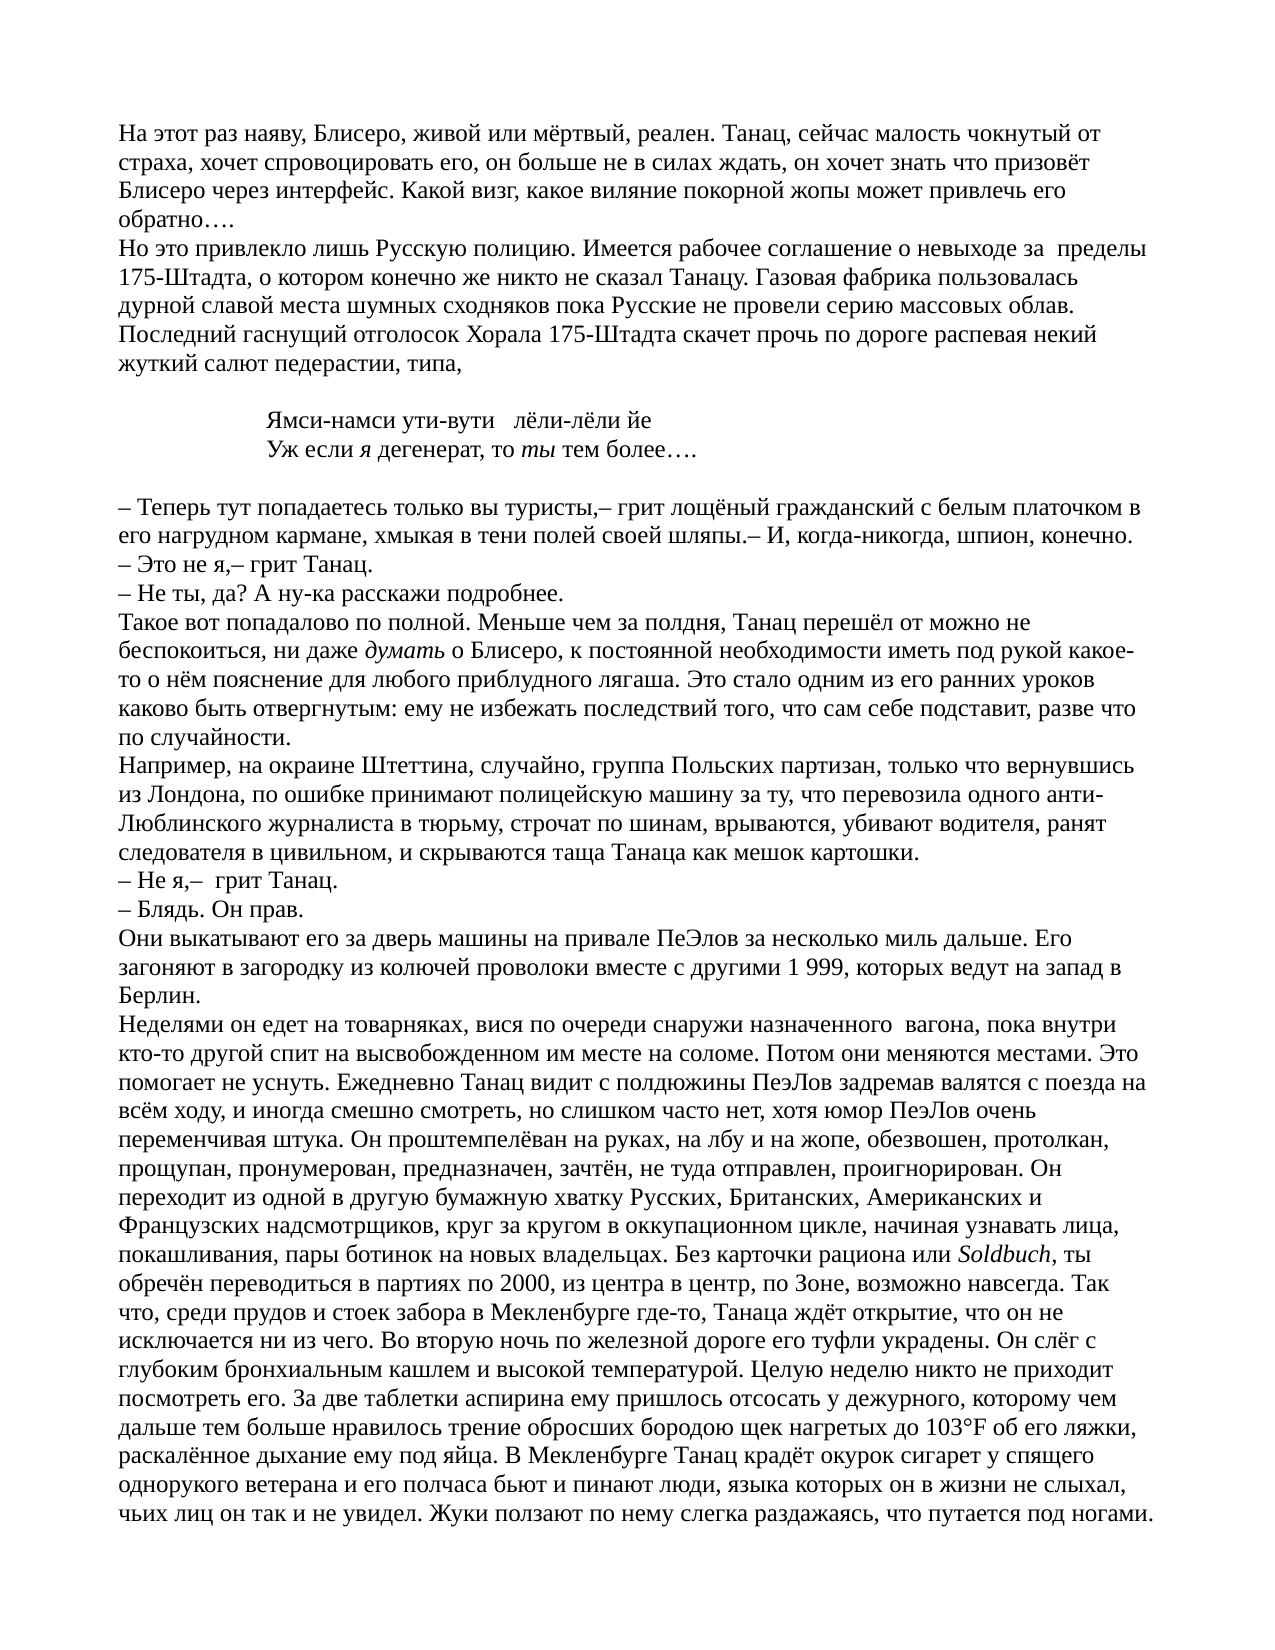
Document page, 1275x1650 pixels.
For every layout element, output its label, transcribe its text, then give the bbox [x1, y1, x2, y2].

text – Не ты, да? А ну-ка расскажи подробнее. [118, 578, 1157, 607]
text – Не я,– грит Танац. [118, 866, 1157, 894]
text Ямси-намси ути-вути лёли-лёли йе [266, 406, 1157, 434]
text Они выкатывают его за дверь машины на привале ПеЭлов за несколько миль дальше. Его загоняют в загородку из колючей проволоки вместе с другими 1 999, которых ведут на запад в Берлин. [118, 923, 1157, 1009]
text Такое вот попадалово по полной. Меньше чем за полдня, Танац перешёл от можно не беспокоиться, ни даже думать о Блисеро, к постоянной необходимости иметь под рукой какое-то о нём пояснение для любого приблудного лягаша. Это стало одним из его ранних уроков каково быть отвергнутым: ему не избежать последствий того, что сам себе подставит, разве что по случайности. [118, 607, 1157, 751]
text Уж если я дегенерат, то ты тем более…. [266, 434, 1157, 463]
text – Блядь. Он прав. [118, 894, 1157, 923]
text – Теперь тут попадаетесь только вы туристы,– грит лощёный гражданский с белым платочком в его нагрудном кармане, хмыкая в тени полей своей шляпы.– И, когда-никогда, шпион, конечно. [118, 492, 1157, 549]
text На этот раз наяву, Блисеро, живой или мёртвый, реален. Танац, сейчас малость чокнутый от страха, хочет спровоцировать его, он больше не в силах ждать, он хочет знать что призовёт Блисеро через интерфейс. Какой визг, какое виляние покорной жопы может привлечь его обратно…. [118, 118, 1157, 233]
text Неделями он едет на товарняках, вися по очереди снаружи назначенного вагона, пока внутри кто-то другой спит на высвобожденном им месте на соломе. Потом они меняются местами. Это помогает не уснуть. Ежедневно Танац видит с полдюжины ПеэЛов задремав валятся с поезда на всём ходу, и иногда смешно смотреть, но слишком часто нет, хотя юмор ПеэЛов очень переменчивая штука. Он проштемпелёван на руках, на лбу и на жопе, обезвошен, протолкан, прощупан, пронумерован, предназначен, зачтён, не туда отправлен, проигнорирован. Он переходит из одной в другую бумажную хватку Русских, Британских, Американских и Французских надсмотрщиков, круг за кругом в оккупационном цикле, начиная узнавать лица, покашливания, пары ботинок на новых владельцах. Без карточки рациона или Soldbuch, ты обречён переводиться в партиях по 2000, из центра в центр, по Зоне, возможно навсегда. Так что, среди прудов и стоек забора в Мекленбурге где-то, Танаца ждёт открытие, что он не исключается ни из чего. Во вторую ночь по железной дороге его туфли украдены. Он слёг с глубоким бронхиальным кашлем и высокой температурой. Целую неделю никто не приходит посмотреть его. За две таблетки аспирина ему пришлось отсосать у дежурного, которому чем дальше тем больше нравилось трение обросших бородою щек нагретых до 103°F об его ляжки, раскалённое дыхание ему под яйца. В Мекленбурге Танац крадёт окурок сигарет у спящего однорукого ветерана и его полчаса бьют и пинают люди, языка которых он в жизни не слыхал, чьих лиц он так и не увидел. Жуки ползают по нему слегка раздажаясь, что путается под ногами. [118, 1009, 1157, 1527]
text Например, на окраине Штеттина, случайно, группа Польских партизан, только что вернувшись из Лондона, по ошибке принимают полицейскую машину за ту, что перевозила одного анти-Люблинского журналиста в тюрьму, строчат по шинам, врываются, убивают водителя, ранят следователя в цивильном, и скрываются таща Танаца как мешок картошки. [118, 751, 1157, 866]
text Но это привлекло лишь Русскую полицию. Имеется рабочее соглашение о невыходе за пределы 175-Штадта, о котором конечно же никто не сказал Танацу. Газовая фабрика пользовалась дурной славой места шумных сходняков пока Русские не провели серию массовых облав. Последний гаснущий отголосок Хорала 175-Штадта скачет прочь по дороге распевая некий жуткий салют педерастии, типа, [118, 233, 1157, 377]
text – Это не я,– грит Танац. [118, 549, 1157, 578]
